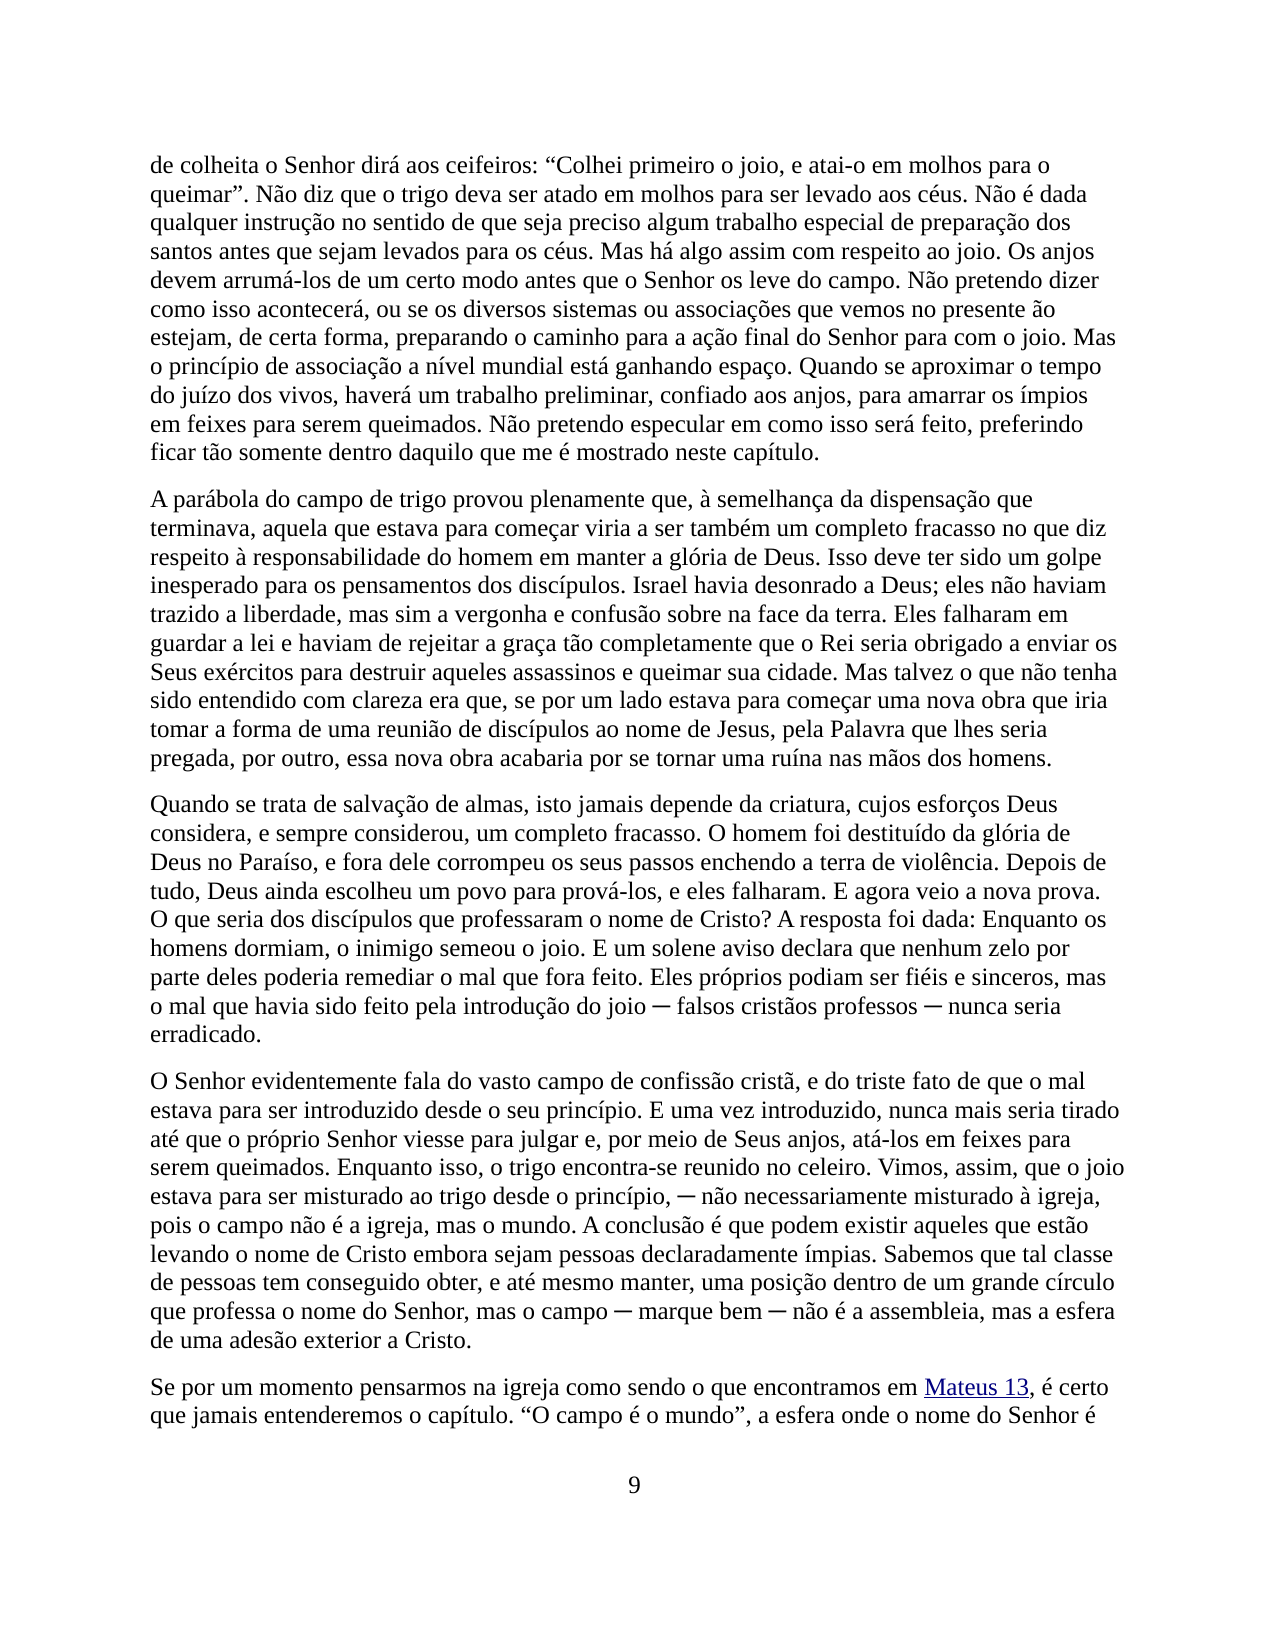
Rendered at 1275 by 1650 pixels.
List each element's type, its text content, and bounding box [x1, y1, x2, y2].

text Quando se trata de salvação de almas, isto jamais depende da criatura, cujos esforços Deus considera, e sempre considerou, um completo fracasso. O homem foi destituído da glória de Deus no Paraíso, e fora dele corrompeu os seus passos enchendo a terra de violência. Depois de tudo, Deus ainda escolheu um povo para prová-los, e eles falharam. E agora veio a nova prova. O que seria dos discípulos que professaram o nome de Cristo? A resposta foi dada: Enquanto os homens dormiam, o inimigo semeou o joio. E um solene aviso declara que nenhum zelo por parte deles poderia remediar o mal que fora feito. Eles próprios podiam ser fiéis e sinceros, mas o mal que havia sido feito pela introdução do joio ─ falsos cristãos professos ─ nunca seria erradicado. [150, 789, 1125, 1048]
text O Senhor evidentemente fala do vasto campo de confissão cristã, e do triste fato de que o mal estava para ser introduzido desde o seu princípio. E uma vez introduzido, nunca mais seria tirado até que o próprio Senhor viesse para julgar e, por meio de Seus anjos, atá-los em feixes para serem queimados. Enquanto isso, o trigo encontra-se reunido no celeiro. Vimos, assim, que o joio estava para ser misturado ao trigo desde o princípio, ─ não necessariamente misturado à igreja, pois o campo não é a igreja, mas o mundo. A conclusão é que podem existir aqueles que estão levando o nome de Cristo embora sejam pessoas declaradamente ímpias. Sabemos que tal classe de pessoas tem conseguido obter, e até mesmo manter, uma posição dentro de um grande círculo que professa o nome do Senhor, mas o campo ─ marque bem ─ não é a assembleia, mas a esfera de uma adesão exterior a Cristo. [150, 1066, 1125, 1354]
text Se por um momento pensarmos na igreja como sendo o que encontramos em Mateus 13, é certo que jamais entenderemos o capítulo. “O campo é o mundo”, a esfera onde o nome do Senhor é [150, 1372, 1125, 1429]
text A parábola do campo de trigo provou plenamente que, à semelhança da dispensação que terminava, aquela que estava para começar viria a ser também um completo fracasso no que diz respeito à responsabilidade do homem em manter a glória de Deus. Isso deve ter sido um golpe inesperado para os pensamentos dos discípulos. Israel havia desonrado a Deus; eles não haviam trazido a liberdade, mas sim a vergonha e confusão sobre na face da terra. Eles falharam em guardar a lei e haviam de rejeitar a graça tão completamente que o Rei seria obrigado a enviar os Seus exércitos para destruir aqueles assassinos e queimar sua cidade. Mas talvez o que não tenha sido entendido com clareza era que, se por um lado estava para começar uma nova obra que iria tomar a forma de uma reunião de discípulos ao nome de Jesus, pela Palavra que lhes seria pregada, por outro, essa nova obra acabaria por se tornar uma ruína nas mãos dos homens. [150, 484, 1125, 772]
text de colheita o Senhor dirá aos ceifeiros: “Colhei primeiro o joio, e atai-o em molhos para o queimar”. Não diz que o trigo deva ser atado em molhos para ser levado aos céus. Não é dada qualquer instrução no sentido de que seja preciso algum trabalho especial de preparação dos santos antes que sejam levados para os céus. Mas há algo assim com respeito ao joio. Os anjos devem arrumá-los de um certo modo antes que o Senhor os leve do campo. Não pretendo dizer como isso acontecerá, ou se os diversos sistemas ou associações que vemos no presente ão estejam, de certa forma, preparando o caminho para a ação final do Senhor para com o joio. Mas o princípio de associação a nível mundial está ganhando espaço. Quando se aproximar o tempo do juízo dos vivos, haverá um trabalho preliminar, confiado aos anjos, para amarrar os ímpios em feixes para serem queimados. Não pretendo especular em como isso será feito, preferindo ficar tão somente dentro daquilo que me é mostrado neste capítulo. [150, 150, 1125, 466]
